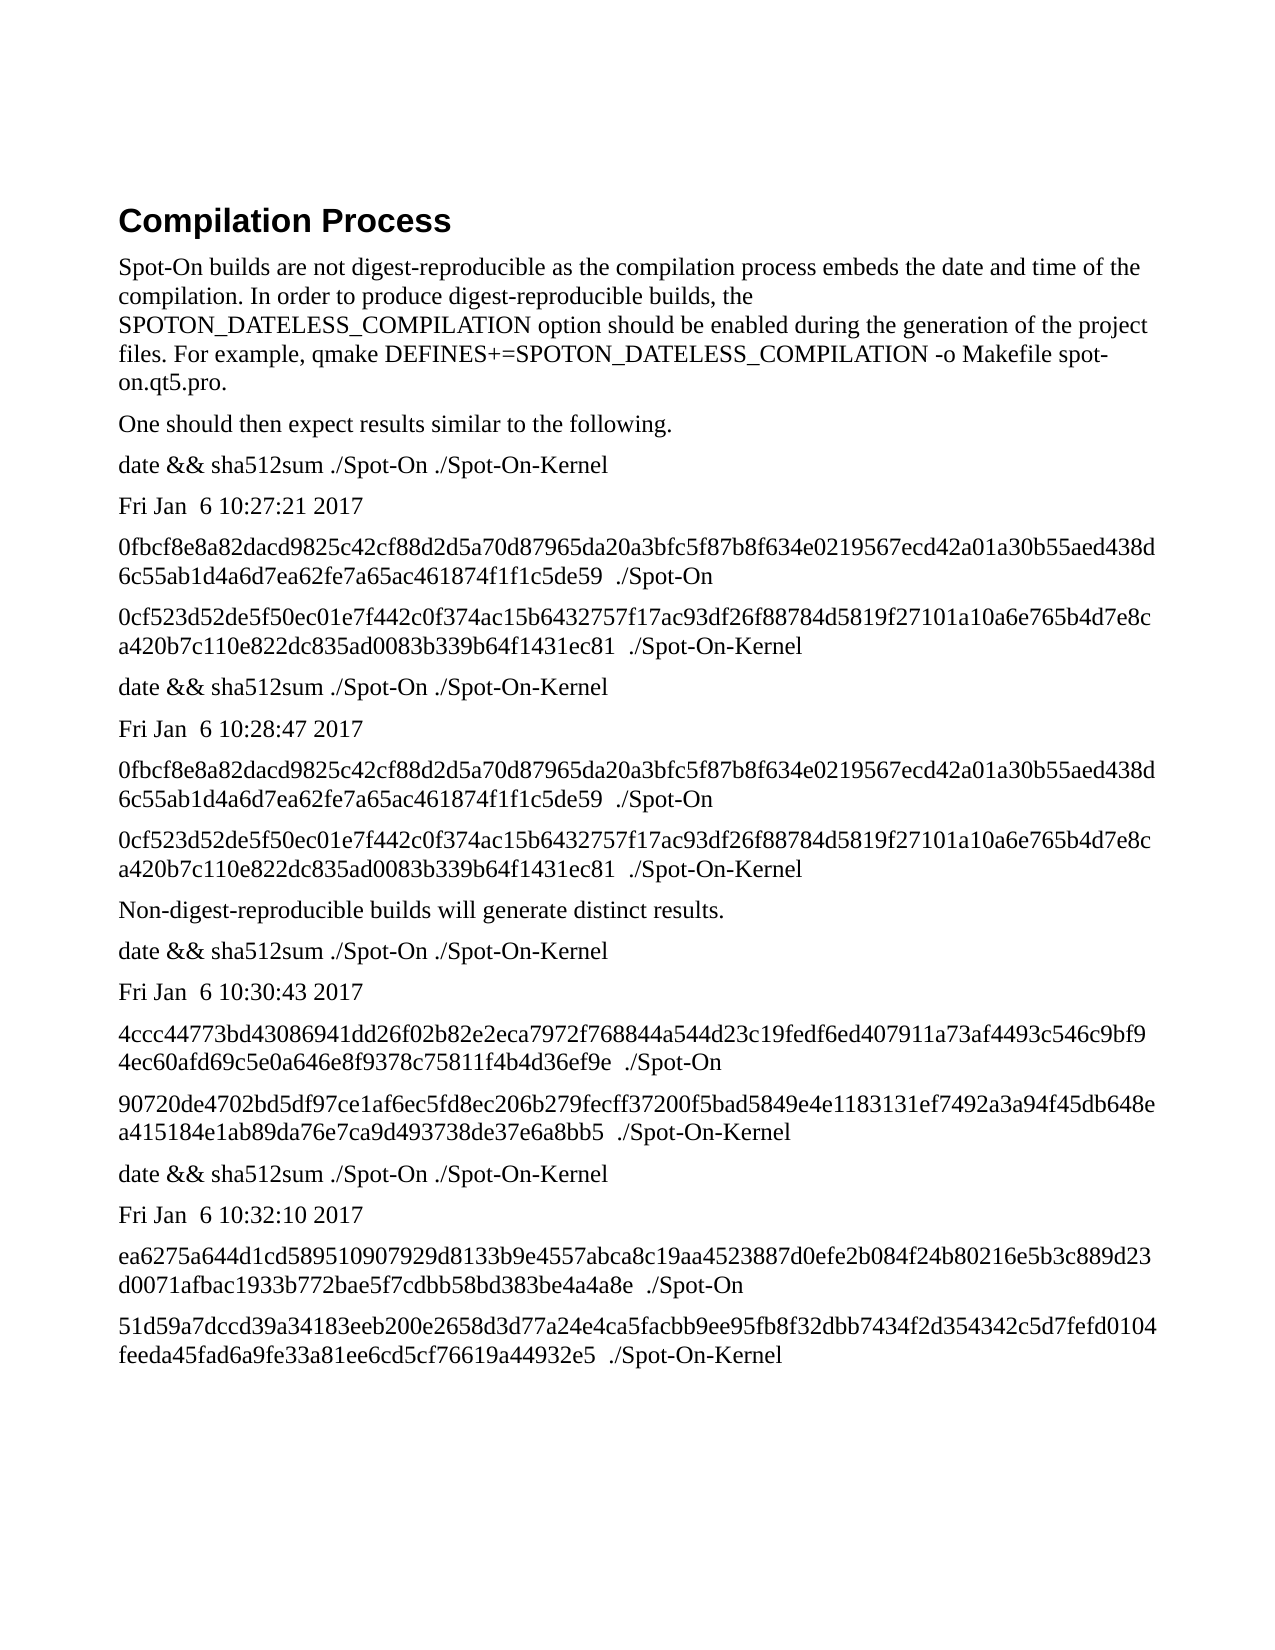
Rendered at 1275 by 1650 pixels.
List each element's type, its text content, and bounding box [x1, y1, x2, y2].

text date && sha512sum ./Spot-On ./Spot-On-Kernel [118, 672, 1157, 701]
text 0cf523d52de5f50ec01e7f442c0f374ac15b6432757f17ac93df26f88784d5819f27101a10a6e765b4d7e8ca420b7c110e822dc835ad0083b339b64f1431ec81 ./Spot-On-Kernel [118, 602, 1157, 660]
text Spot-On builds are not digest-reproducible as the compilation process embeds the date and time of the compilation. In order to produce digest-reproducible builds, the SPOTON_DATELESS_COMPILATION option should be enabled during the generation of the project files. For example, qmake DEFINES+=SPOTON_DATELESS_COMPILATION -o Makefile spot-on.qt5.pro. [118, 252, 1157, 396]
text 0cf523d52de5f50ec01e7f442c0f374ac15b6432757f17ac93df26f88784d5819f27101a10a6e765b4d7e8ca420b7c110e822dc835ad0083b339b64f1431ec81 ./Spot-On-Kernel [118, 825, 1157, 882]
text date && sha512sum ./Spot-On ./Spot-On-Kernel [118, 450, 1157, 479]
text 4ccc44773bd43086941dd26f02b82e2eca7972f768844a544d23c19fedf6ed407911a73af4493c546c9bf94ec60afd69c5e0a646e8f9378c75811f4b4d36ef9e ./Spot-On [118, 1019, 1157, 1076]
text 51d59a7dccd39a34183eeb200e2658d3d77a24e4ca5facbb9ee95fb8f32dbb7434f2d354342c5d7fefd0104feeda45fad6a9fe33a81ee6cd5cf76619a44932e5 ./Spot-On-Kernel [118, 1311, 1157, 1369]
text Fri Jan 6 10:27:21 2017 [118, 491, 1157, 520]
text Non-digest-reproducible builds will generate distinct results. [118, 895, 1157, 924]
text 90720de4702bd5df97ce1af6ec5fd8ec206b279fecff37200f5bad5849e4e1183131ef7492a3a94f45db648ea415184e1ab89da76e7ca9d493738de37e6a8bb5 ./Spot-On-Kernel [118, 1089, 1157, 1146]
text 0fbcf8e8a82dacd9825c42cf88d2d5a70d87965da20a3bfc5f87b8f634e0219567ecd42a01a30b55aed438d6c55ab1d4a6d7ea62fe7a65ac461874f1f1c5de59 ./Spot-On [118, 755, 1157, 812]
text date && sha512sum ./Spot-On ./Spot-On-Kernel [118, 936, 1157, 965]
text Fri Jan 6 10:28:47 2017 [118, 714, 1157, 742]
subtitle Compilation Process [118, 201, 1157, 240]
text ea6275a644d1cd589510907929d8133b9e4557abca8c19aa4523887d0efe2b084f24b80216e5b3c889d23d0071afbac1933b772bae5f7cdbb58bd383be4a4a8e ./Spot-On [118, 1241, 1157, 1299]
text Fri Jan 6 10:30:43 2017 [118, 977, 1157, 1006]
text Fri Jan 6 10:32:10 2017 [118, 1200, 1157, 1229]
text One should then expect results similar to the following. [118, 409, 1157, 437]
text date && sha512sum ./Spot-On ./Spot-On-Kernel [118, 1159, 1157, 1187]
text 0fbcf8e8a82dacd9825c42cf88d2d5a70d87965da20a3bfc5f87b8f634e0219567ecd42a01a30b55aed438d6c55ab1d4a6d7ea62fe7a65ac461874f1f1c5de59 ./Spot-On [118, 532, 1157, 590]
